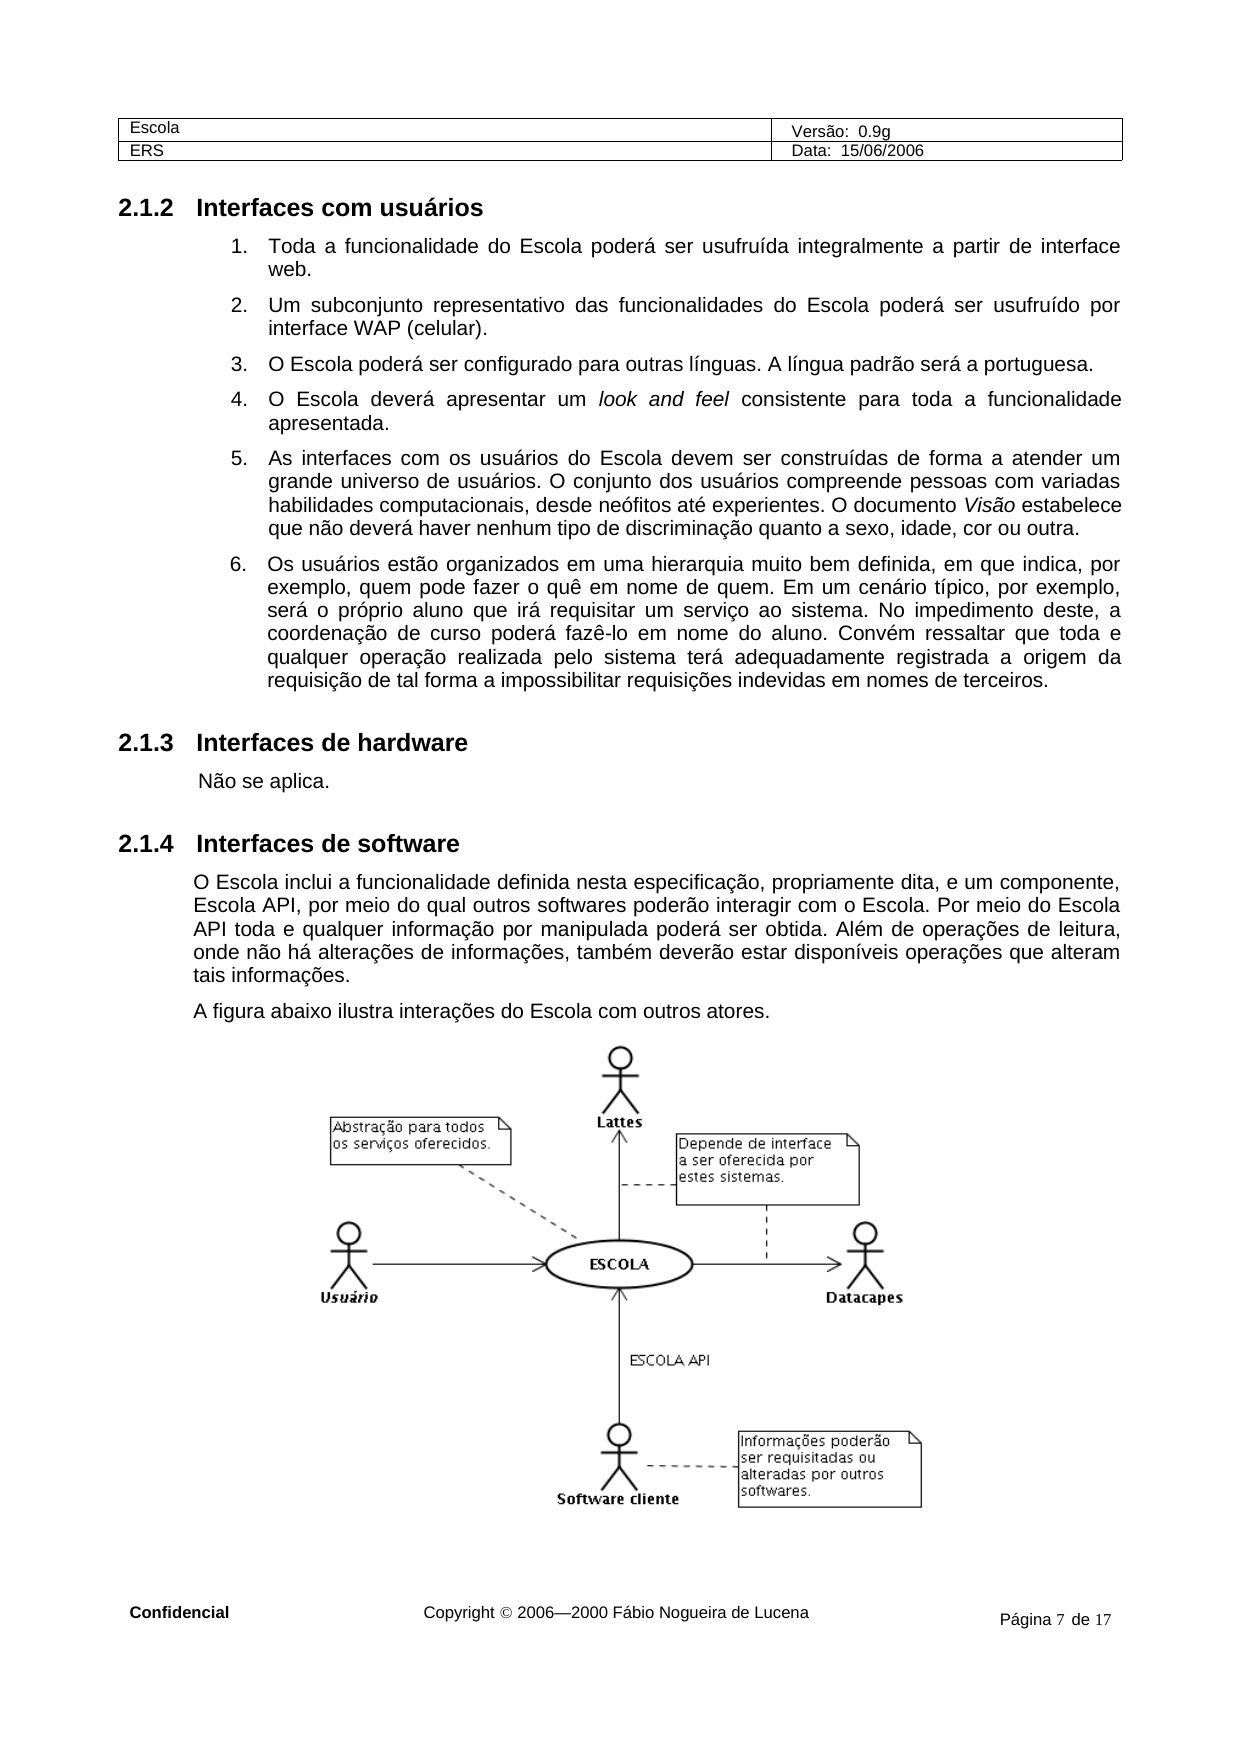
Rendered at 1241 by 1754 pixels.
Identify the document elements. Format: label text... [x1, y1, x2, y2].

subtitle Interfaces com usuários [118, 194, 1122, 222]
subtitle Interfaces de hardware [118, 729, 1122, 757]
subtitle Interfaces de software [118, 830, 1122, 858]
list Um subconjunto representativo das funcionalidades do Escola poderá ser usufruído por interface WAP (celular). [231, 293, 1122, 340]
text A figura abaixo ilustra interações do Escola com outros atores. [193, 999, 1122, 1023]
list As interfaces com os usuários do Escola devem ser construídas de forma a atender um grande universo de usuários. O conjunto dos usuários compreende pessoas com variadas habilidades computacionais, desde neófitos até experientes. O documento Visão estabelece que não deverá haver nenhum tipo de discriminação quanto a sexo, idade, cor ou outra. [231, 447, 1122, 540]
list Os usuários estão organizados em uma hierarquia muito bem definida, em que indica, por exemplo, quem pode fazer o quê em nome de quem. Em um cenário típico, por exemplo, será o próprio aluno que irá requisitar um serviço ao sistema. No impedimento deste, a coordenação de curso poderá fazê-lo em nome do aluno. Convém ressaltar que toda e qualquer operação realizada pelo sistema terá adequadamente registrada a origem da requisição de tal forma a impossibilitar requisições indevidas em nomes de terceiros. [229, 552, 1122, 692]
text Não se aplica. [118, 769, 1122, 793]
list Toda a funcionalidade do Escola poderá ser usufruída integralmente a partir de interface web. [231, 234, 1122, 281]
list O Escola deverá apresentar um look and feel consistente para toda a funcionalidade apresentada. [231, 388, 1122, 434]
list O Escola poderá ser configurado para outras línguas. A língua padrão será a portuguesa. [231, 352, 1122, 375]
text O Escola inclui a funcionalidade definida nesta especificação, propriamente dita, e um componente, Escola API, por meio do qual outros softwares poderão interagir com o Escola. Por meio do Escola API toda e qualquer informação por manipulada poderá ser obtida. Além de operações de leitura, onde não há alterações de informações, também deverão estar disponíveis operações que alteram tais informações. [193, 871, 1122, 987]
picture [307, 1035, 933, 1541]
